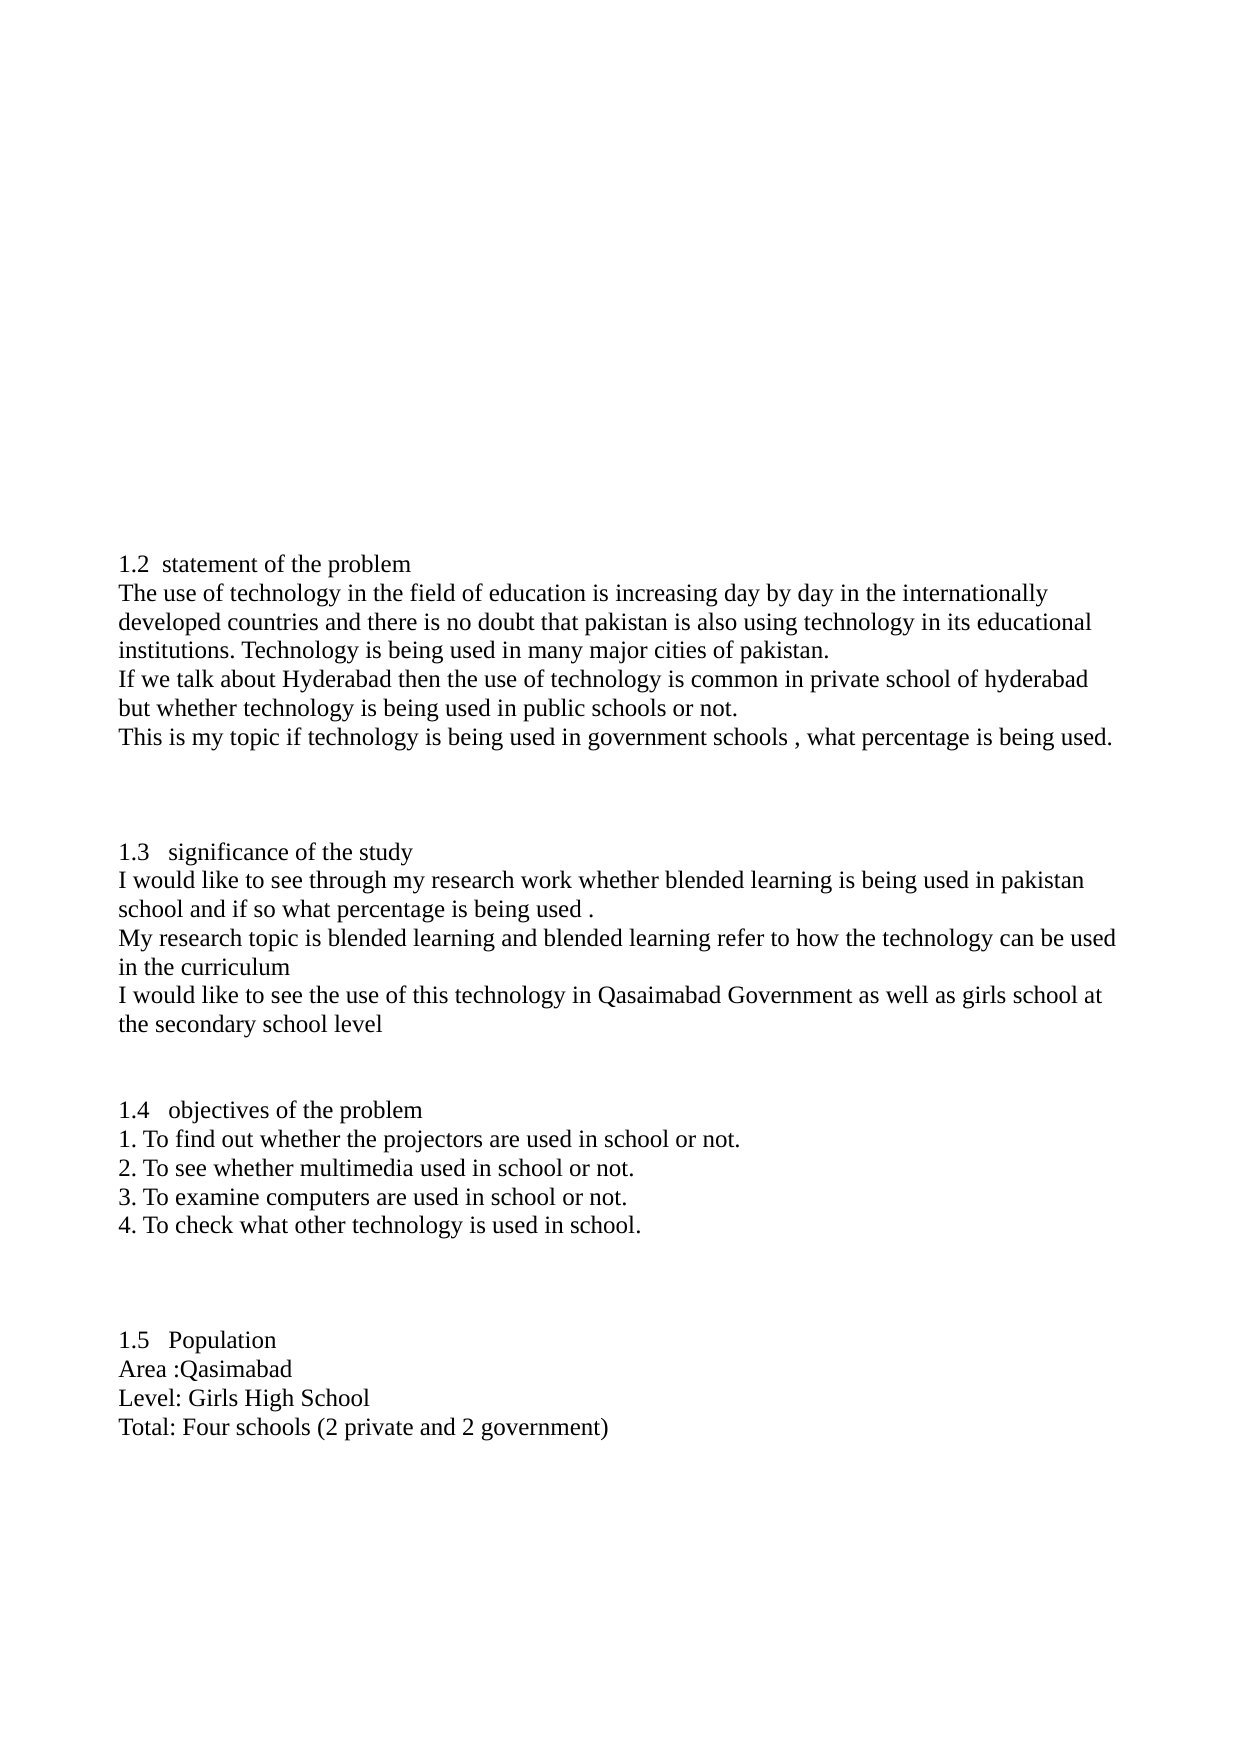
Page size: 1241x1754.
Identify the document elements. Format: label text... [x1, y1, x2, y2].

text 4. To check what other technology is used in school. [118, 1211, 1122, 1239]
text If we talk about Hyderabad then the use of technology is common in private school of hyderabad but whether technology is being used in public schools or not. [118, 664, 1122, 722]
text I would like to see through my research work whether blended learning is being used in pakistan school and if so what percentage is being used . [118, 866, 1122, 923]
text 3. To examine computers are used in school or not. [118, 1182, 1122, 1211]
text The use of technology in the field of education is increasing day by day in the internationally developed countries and there is no doubt that pakistan is also using technology in its educational institutions. Technology is being used in many major cities of pakistan. [118, 578, 1122, 664]
text Total: Four schools (2 private and 2 government) [118, 1412, 1122, 1441]
text Level: Girls High School [118, 1383, 1122, 1412]
text 2. To see whether multimedia used in school or not. [118, 1153, 1122, 1182]
text My research topic is blended learning and blended learning refer to how the technology can be used in the curriculum [118, 923, 1122, 981]
text 1.4 objectives of the problem [118, 1096, 1122, 1124]
text I would like to see the use of this technology in Qasaimabad Government as well as girls school at the secondary school level [118, 981, 1122, 1038]
text 1.2 statement of the problem [118, 549, 1122, 578]
text Area :Qasimabad [118, 1354, 1122, 1383]
text 1.3 significance of the study [118, 837, 1122, 866]
text 1.5 Population [118, 1326, 1122, 1354]
text This is my topic if technology is being used in government schools , what percentage is being used. [118, 722, 1122, 751]
text 1. To find out whether the projectors are used in school or not. [118, 1124, 1122, 1153]
